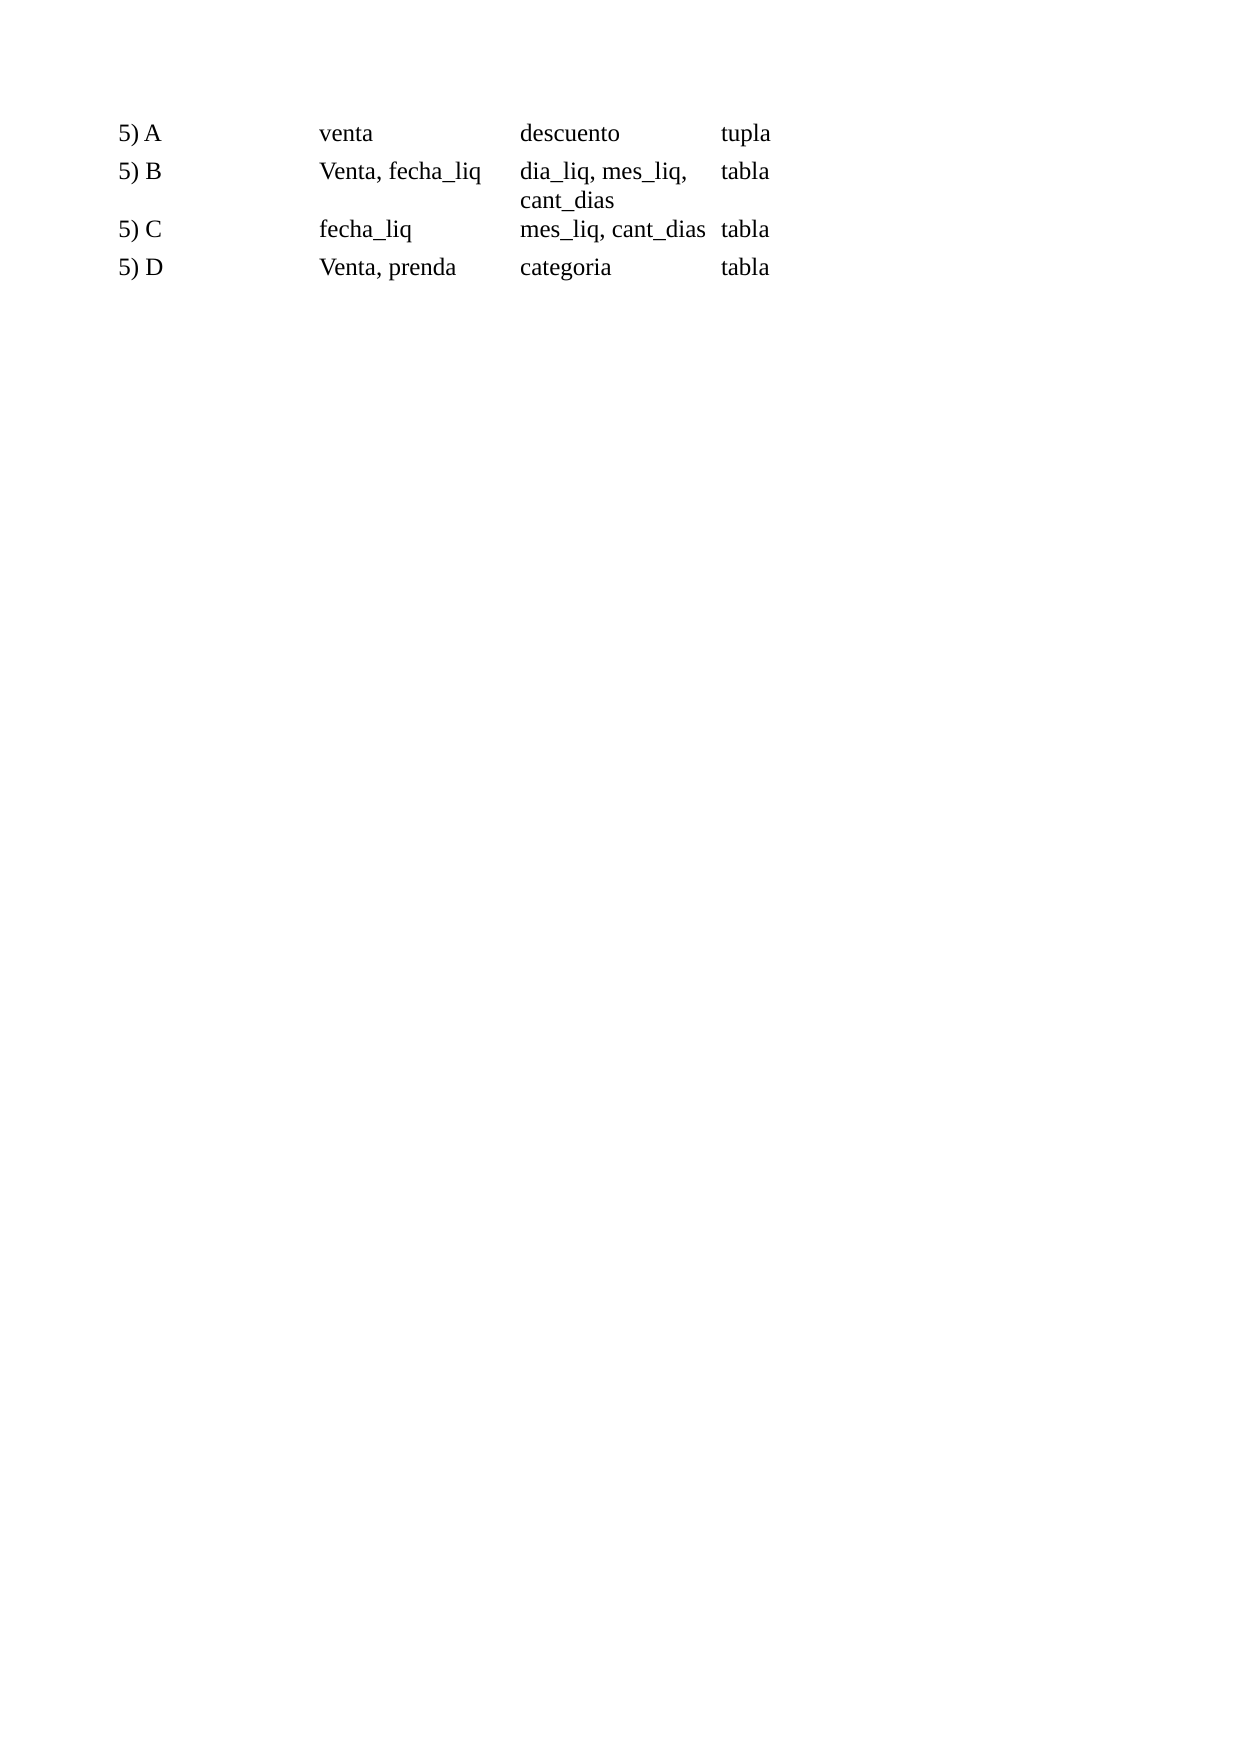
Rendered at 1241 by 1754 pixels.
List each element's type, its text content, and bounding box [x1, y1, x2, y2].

table_cell [921, 214, 1121, 252]
table_cell [921, 252, 1121, 290]
table_cell 5) D [118, 252, 319, 290]
table_cell tupla [721, 118, 921, 156]
table_cell venta [319, 118, 520, 156]
table_cell [921, 118, 1121, 156]
table_cell tabla [721, 156, 921, 214]
table_cell 5) B [118, 156, 319, 214]
table_cell categoria [520, 252, 721, 290]
table_cell descuento [520, 118, 721, 156]
table_cell Venta, prenda [319, 252, 520, 290]
table_cell tabla [721, 214, 921, 252]
table_cell fecha_liq [319, 214, 520, 252]
table_cell 5) A [118, 118, 319, 156]
table_cell [921, 156, 1121, 214]
table_cell mes_liq, cant_dias [520, 214, 721, 252]
table_cell dia_liq, mes_liq, cant_dias [520, 156, 721, 214]
table_cell Venta, fecha_liq [319, 156, 520, 214]
table_cell tabla [721, 252, 921, 290]
table_cell 5) C [118, 214, 319, 252]
